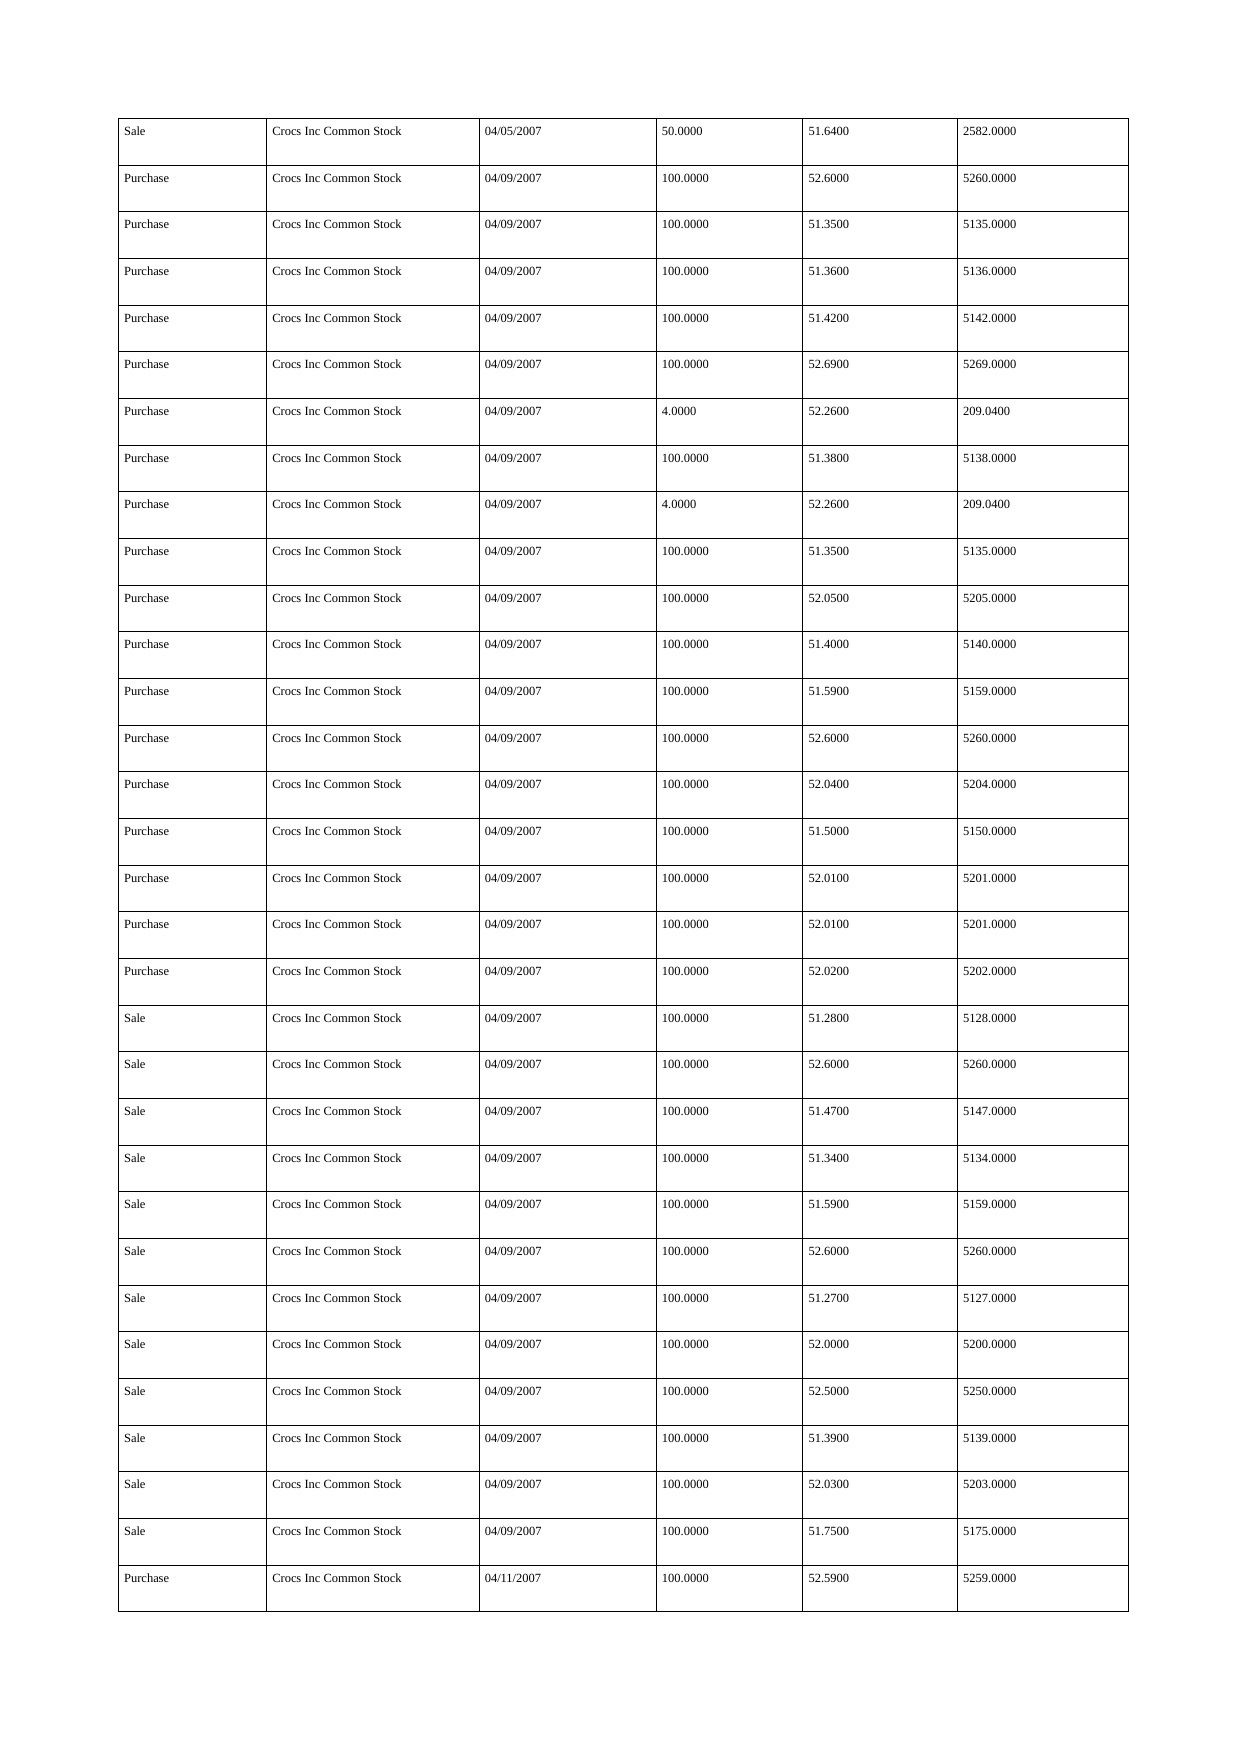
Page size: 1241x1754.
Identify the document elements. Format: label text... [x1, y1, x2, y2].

table_cell 51.4200 [803, 306, 957, 351]
table_cell 04/09/2007 [480, 352, 656, 398]
table_cell 52.0100 [803, 912, 957, 958]
table_cell 5139.0000 [958, 1426, 1128, 1471]
table_cell 04/09/2007 [480, 1472, 656, 1518]
table_cell 100.0000 [657, 446, 802, 491]
table_cell 51.3500 [803, 212, 957, 258]
table_cell 52.6000 [803, 1239, 957, 1285]
table_cell Crocs Inc Common Stock [267, 1566, 479, 1611]
table_cell Crocs Inc Common Stock [267, 166, 479, 211]
table_cell 100.0000 [657, 959, 802, 1005]
table_cell 04/09/2007 [480, 1052, 656, 1098]
table_cell Crocs Inc Common Stock [267, 1286, 479, 1331]
table_cell Purchase [119, 772, 266, 818]
table_cell 52.0100 [803, 866, 957, 911]
table_cell Purchase [119, 446, 266, 491]
table_cell 04/09/2007 [480, 1286, 656, 1331]
table_cell 100.0000 [657, 1566, 802, 1611]
table_cell 04/05/2007 [480, 119, 656, 165]
table_cell 5260.0000 [958, 726, 1128, 771]
table_cell 5260.0000 [958, 1052, 1128, 1098]
table_cell Crocs Inc Common Stock [267, 1146, 479, 1191]
table_cell 52.6000 [803, 166, 957, 211]
table_cell Crocs Inc Common Stock [267, 772, 479, 818]
table_cell Crocs Inc Common Stock [267, 1239, 479, 1285]
table_cell 100.0000 [657, 1052, 802, 1098]
table_cell 5202.0000 [958, 959, 1128, 1005]
table_cell 04/09/2007 [480, 632, 656, 678]
table_cell 4.0000 [657, 492, 802, 538]
table_cell Sale [119, 1006, 266, 1051]
table_cell Crocs Inc Common Stock [267, 399, 479, 445]
table_cell 52.6000 [803, 1052, 957, 1098]
table_cell 100.0000 [657, 679, 802, 725]
table_cell Sale [119, 1052, 266, 1098]
table_cell 209.0400 [958, 492, 1128, 538]
table_cell Purchase [119, 586, 266, 631]
table_cell 100.0000 [657, 1426, 802, 1471]
table_cell 5200.0000 [958, 1332, 1128, 1378]
table_cell Purchase [119, 959, 266, 1005]
table_cell Purchase [119, 259, 266, 305]
table_cell 5259.0000 [958, 1566, 1128, 1611]
table_cell Crocs Inc Common Stock [267, 959, 479, 1005]
table_cell 04/09/2007 [480, 492, 656, 538]
table_cell 100.0000 [657, 539, 802, 585]
table_cell 100.0000 [657, 1379, 802, 1425]
table_cell 04/09/2007 [480, 1332, 656, 1378]
table_cell 100.0000 [657, 1332, 802, 1378]
table_cell Purchase [119, 539, 266, 585]
table_cell Crocs Inc Common Stock [267, 1332, 479, 1378]
table_cell 5150.0000 [958, 819, 1128, 865]
table_cell 04/09/2007 [480, 1099, 656, 1145]
table_cell 04/09/2007 [480, 959, 656, 1005]
table_cell 5134.0000 [958, 1146, 1128, 1191]
table_cell 5135.0000 [958, 212, 1128, 258]
table_cell 209.0400 [958, 399, 1128, 445]
table_cell 04/09/2007 [480, 819, 656, 865]
table_cell 5140.0000 [958, 632, 1128, 678]
table_cell Purchase [119, 1566, 266, 1611]
table_cell 52.2600 [803, 399, 957, 445]
table_cell Sale [119, 1192, 266, 1238]
table_cell 52.5900 [803, 1566, 957, 1611]
table_cell Sale [119, 1286, 266, 1331]
table_cell Purchase [119, 212, 266, 258]
table_cell 100.0000 [657, 1239, 802, 1285]
table_cell 04/09/2007 [480, 679, 656, 725]
table_cell 51.3800 [803, 446, 957, 491]
table_cell Purchase [119, 352, 266, 398]
table_cell Crocs Inc Common Stock [267, 679, 479, 725]
table_cell 5127.0000 [958, 1286, 1128, 1331]
table_cell 04/09/2007 [480, 912, 656, 958]
table_cell Sale [119, 1099, 266, 1145]
table_cell 51.7500 [803, 1519, 957, 1565]
table_cell 100.0000 [657, 1146, 802, 1191]
table_cell 5201.0000 [958, 912, 1128, 958]
table_cell 52.0000 [803, 1332, 957, 1378]
table_cell Purchase [119, 492, 266, 538]
table_cell Crocs Inc Common Stock [267, 1192, 479, 1238]
table_cell 04/09/2007 [480, 539, 656, 585]
table_cell Crocs Inc Common Stock [267, 1519, 479, 1565]
table_cell Crocs Inc Common Stock [267, 212, 479, 258]
table_cell 100.0000 [657, 166, 802, 211]
table_cell 51.6400 [803, 119, 957, 165]
table_cell 100.0000 [657, 772, 802, 818]
table_cell 04/09/2007 [480, 1006, 656, 1051]
table_cell Crocs Inc Common Stock [267, 726, 479, 771]
table_cell 04/09/2007 [480, 866, 656, 911]
table_cell 5250.0000 [958, 1379, 1128, 1425]
table_cell 5159.0000 [958, 1192, 1128, 1238]
table_cell 100.0000 [657, 819, 802, 865]
table_cell 52.6900 [803, 352, 957, 398]
table_cell Crocs Inc Common Stock [267, 866, 479, 911]
table_cell 5203.0000 [958, 1472, 1128, 1518]
table_cell Purchase [119, 679, 266, 725]
table_cell Crocs Inc Common Stock [267, 632, 479, 678]
table_cell 5260.0000 [958, 166, 1128, 211]
table_cell 51.3400 [803, 1146, 957, 1191]
table_cell Sale [119, 1379, 266, 1425]
table_cell Purchase [119, 866, 266, 911]
table_cell 04/09/2007 [480, 259, 656, 305]
table_cell 04/09/2007 [480, 446, 656, 491]
table_cell Crocs Inc Common Stock [267, 1426, 479, 1471]
table_cell 04/09/2007 [480, 166, 656, 211]
table_cell 100.0000 [657, 1472, 802, 1518]
table_cell 04/09/2007 [480, 726, 656, 771]
table_cell Sale [119, 119, 266, 165]
table_cell 04/09/2007 [480, 1519, 656, 1565]
table_cell Purchase [119, 399, 266, 445]
table_cell 04/09/2007 [480, 1192, 656, 1238]
table_cell 51.5000 [803, 819, 957, 865]
table_cell 51.5900 [803, 679, 957, 725]
table_cell Crocs Inc Common Stock [267, 586, 479, 631]
table_cell 5136.0000 [958, 259, 1128, 305]
table_cell Sale [119, 1239, 266, 1285]
table_cell 100.0000 [657, 726, 802, 771]
table_cell Crocs Inc Common Stock [267, 259, 479, 305]
table_cell Purchase [119, 166, 266, 211]
table_cell Purchase [119, 819, 266, 865]
table_cell 100.0000 [657, 1192, 802, 1238]
table_cell Crocs Inc Common Stock [267, 492, 479, 538]
table_cell 51.2700 [803, 1286, 957, 1331]
table_cell 100.0000 [657, 912, 802, 958]
table_cell 04/09/2007 [480, 772, 656, 818]
table_cell 100.0000 [657, 1099, 802, 1145]
table_cell Crocs Inc Common Stock [267, 1052, 479, 1098]
table_cell 51.5900 [803, 1192, 957, 1238]
table_cell Crocs Inc Common Stock [267, 352, 479, 398]
table_cell 100.0000 [657, 306, 802, 351]
table_cell Crocs Inc Common Stock [267, 306, 479, 351]
table_cell 52.6000 [803, 726, 957, 771]
table_cell 52.0500 [803, 586, 957, 631]
table_cell 5159.0000 [958, 679, 1128, 725]
table_cell 04/09/2007 [480, 586, 656, 631]
table_cell Crocs Inc Common Stock [267, 446, 479, 491]
table_cell 100.0000 [657, 1286, 802, 1331]
table_cell 04/09/2007 [480, 306, 656, 351]
table_cell 51.2800 [803, 1006, 957, 1051]
table_cell 52.0300 [803, 1472, 957, 1518]
table_cell 04/09/2007 [480, 1379, 656, 1425]
table_cell 5201.0000 [958, 866, 1128, 911]
table_cell 51.4000 [803, 632, 957, 678]
table_cell 51.4700 [803, 1099, 957, 1145]
table_cell Crocs Inc Common Stock [267, 119, 479, 165]
table_cell Sale [119, 1146, 266, 1191]
table_cell 5135.0000 [958, 539, 1128, 585]
table_cell 100.0000 [657, 352, 802, 398]
table_cell 50.0000 [657, 119, 802, 165]
table_cell 5260.0000 [958, 1239, 1128, 1285]
table_cell Crocs Inc Common Stock [267, 819, 479, 865]
table_cell Crocs Inc Common Stock [267, 1379, 479, 1425]
table_cell Purchase [119, 306, 266, 351]
table_cell Crocs Inc Common Stock [267, 1472, 479, 1518]
table_cell 5175.0000 [958, 1519, 1128, 1565]
table_cell 51.3900 [803, 1426, 957, 1471]
table_cell 5269.0000 [958, 352, 1128, 398]
table_cell 04/09/2007 [480, 399, 656, 445]
table_cell 100.0000 [657, 1519, 802, 1565]
table_cell Crocs Inc Common Stock [267, 1099, 479, 1145]
table_cell 4.0000 [657, 399, 802, 445]
table_cell 100.0000 [657, 586, 802, 631]
table_cell 5147.0000 [958, 1099, 1128, 1145]
table_cell 5204.0000 [958, 772, 1128, 818]
table_cell 100.0000 [657, 259, 802, 305]
table_cell 04/09/2007 [480, 212, 656, 258]
table_cell 100.0000 [657, 632, 802, 678]
table_cell Crocs Inc Common Stock [267, 912, 479, 958]
table_cell 51.3500 [803, 539, 957, 585]
table_cell Purchase [119, 912, 266, 958]
table_cell 52.5000 [803, 1379, 957, 1425]
table_cell 04/11/2007 [480, 1566, 656, 1611]
table_cell Crocs Inc Common Stock [267, 1006, 479, 1051]
table_cell 51.3600 [803, 259, 957, 305]
table_cell Purchase [119, 632, 266, 678]
table_cell Sale [119, 1472, 266, 1518]
table_cell 100.0000 [657, 212, 802, 258]
table_cell 5138.0000 [958, 446, 1128, 491]
table_cell 04/09/2007 [480, 1239, 656, 1285]
table_cell 52.0400 [803, 772, 957, 818]
table_cell 5142.0000 [958, 306, 1128, 351]
table_cell 04/09/2007 [480, 1146, 656, 1191]
table_cell 52.2600 [803, 492, 957, 538]
table_cell 2582.0000 [958, 119, 1128, 165]
table_cell Sale [119, 1332, 266, 1378]
table_cell Sale [119, 1426, 266, 1471]
table_cell 52.0200 [803, 959, 957, 1005]
table_cell 100.0000 [657, 1006, 802, 1051]
table_cell 04/09/2007 [480, 1426, 656, 1471]
table_cell 100.0000 [657, 866, 802, 911]
table_cell Purchase [119, 726, 266, 771]
table_cell 5205.0000 [958, 586, 1128, 631]
table_cell 5128.0000 [958, 1006, 1128, 1051]
table_cell Sale [119, 1519, 266, 1565]
table_cell Crocs Inc Common Stock [267, 539, 479, 585]
